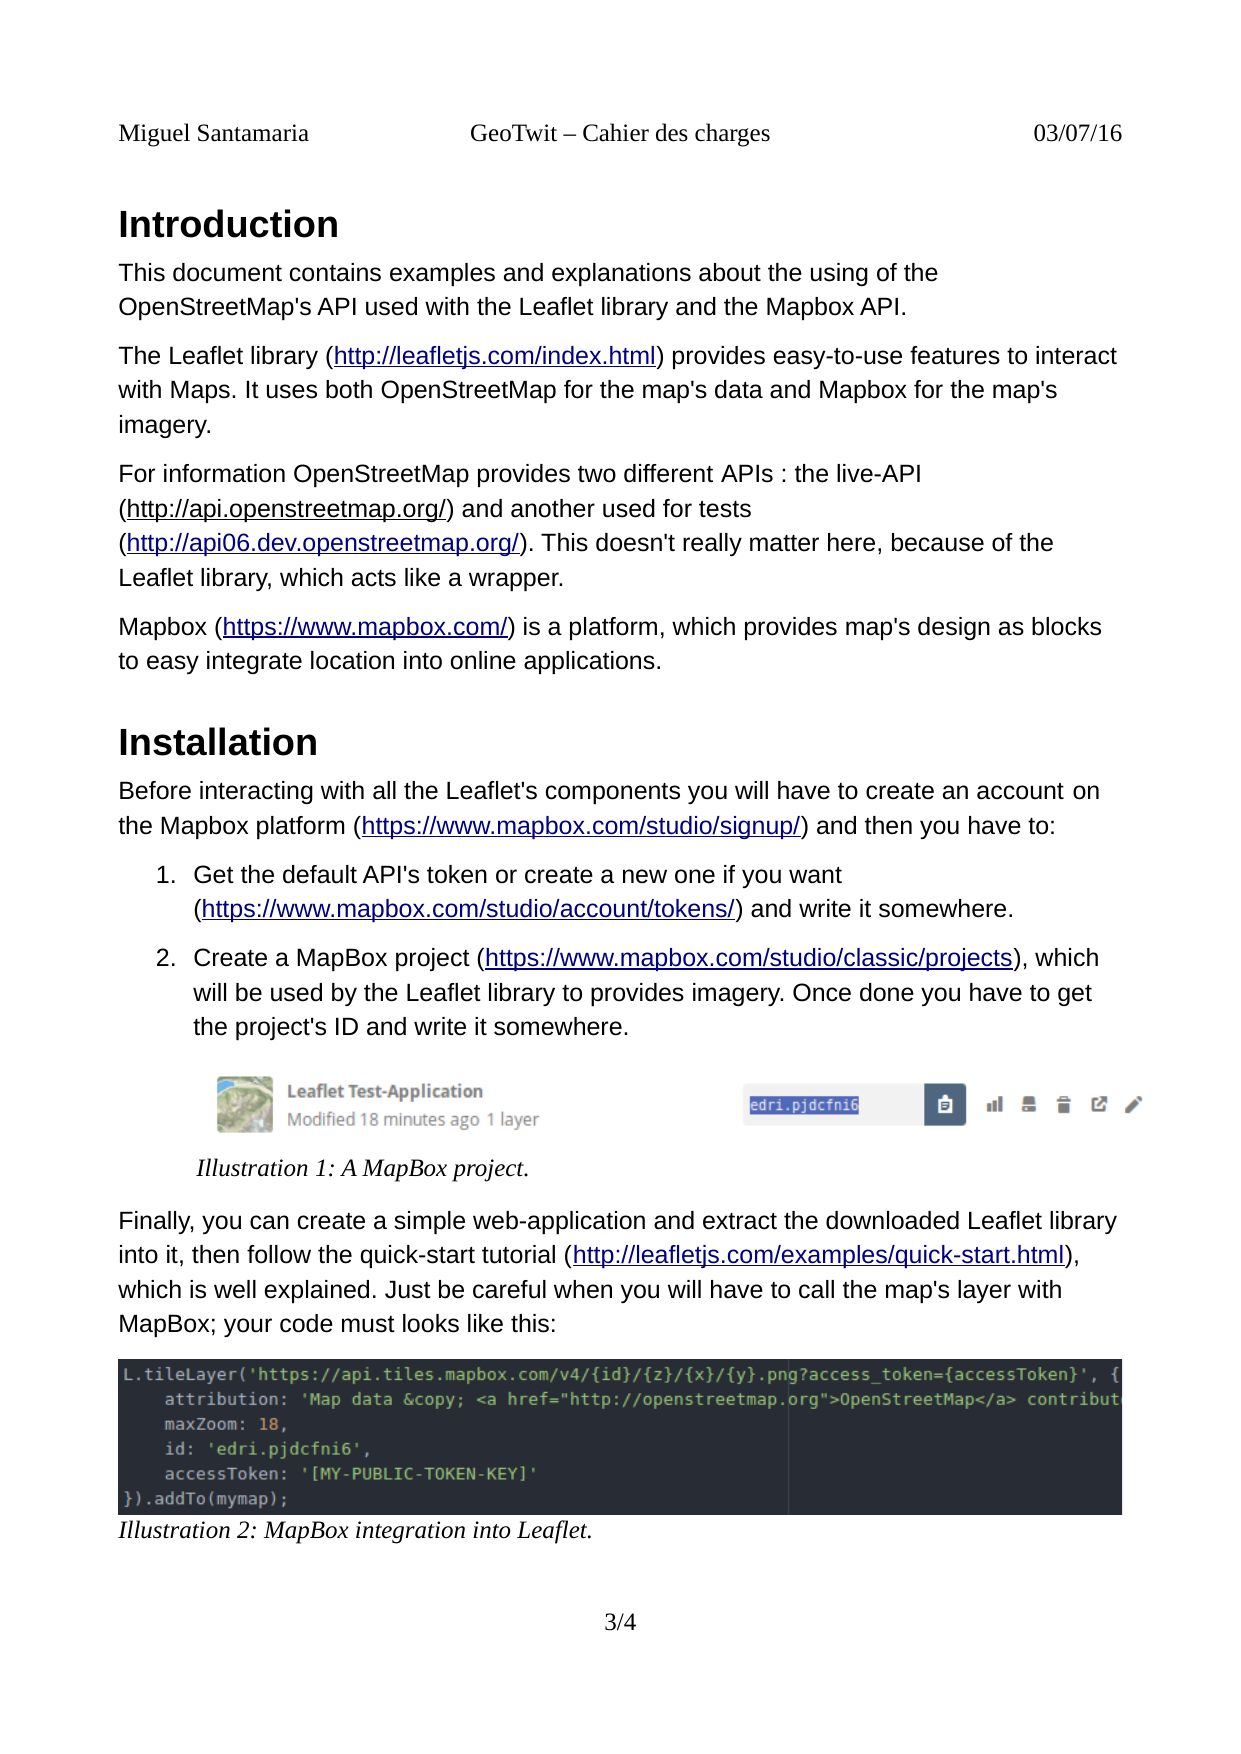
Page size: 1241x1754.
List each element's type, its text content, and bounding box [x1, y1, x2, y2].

list Get the default API's token or create a new one if you want (https://www.mapbox.com/studio/account/tokens/) and write it somewhere. [156, 860, 1122, 923]
list [196, 1045, 1162, 1057]
subtitle Installation [118, 720, 1122, 764]
text Illustration 2: MapBox integration into Leaflet. [118, 1515, 1122, 1543]
list Illustration 1: A MapBox project. [196, 1154, 1162, 1182]
subtitle Introduction [118, 201, 1122, 245]
text For information OpenStreetMap provides two different APIs : the live-API (http://api.openstreetmap.org/) and another used for tests (http://api06.dev.openstreetmap.org/). This doesn't really matter here, because of the Leaflet library, which acts like a wrapper. [118, 459, 1122, 591]
text This document contains examples and explanations about the using of the OpenStreetMap's API used with the Leaflet library and the Mapbox API. [118, 257, 1122, 321]
picture [196, 1057, 1163, 1154]
picture [118, 1359, 1123, 1515]
list Create a MapBox project (https://www.mapbox.com/studio/classic/projects), which will be used by the Leaflet library to provides imagery. Once done you have to get the project's ID and write it somewhere. [156, 943, 1122, 1041]
text Before interacting with all the Leaflet's components you will have to create an account on the Mapbox platform (https://www.mapbox.com/studio/signup/) and then you have to: [118, 776, 1122, 839]
text Finally, you can create a simple web-application and extract the downloaded Leaflet library into it, then follow the quick-start tutorial (http://leafletjs.com/examples/quick-start.html), which is well explained. Just be careful when you will have to call the map's layer with MapBox; your code must looks like this: [118, 1061, 1122, 1338]
text Mapbox (https://www.mapbox.com/) is a platform, which provides map's design as blocks to easy integrate location into online applications. [118, 612, 1122, 675]
text The Leaflet library (http://leafletjs.com/index.html) provides easy-to-use features to interact with Maps. It uses both OpenStreetMap for the map's data and Mapbox for the map's imagery. [118, 341, 1122, 439]
